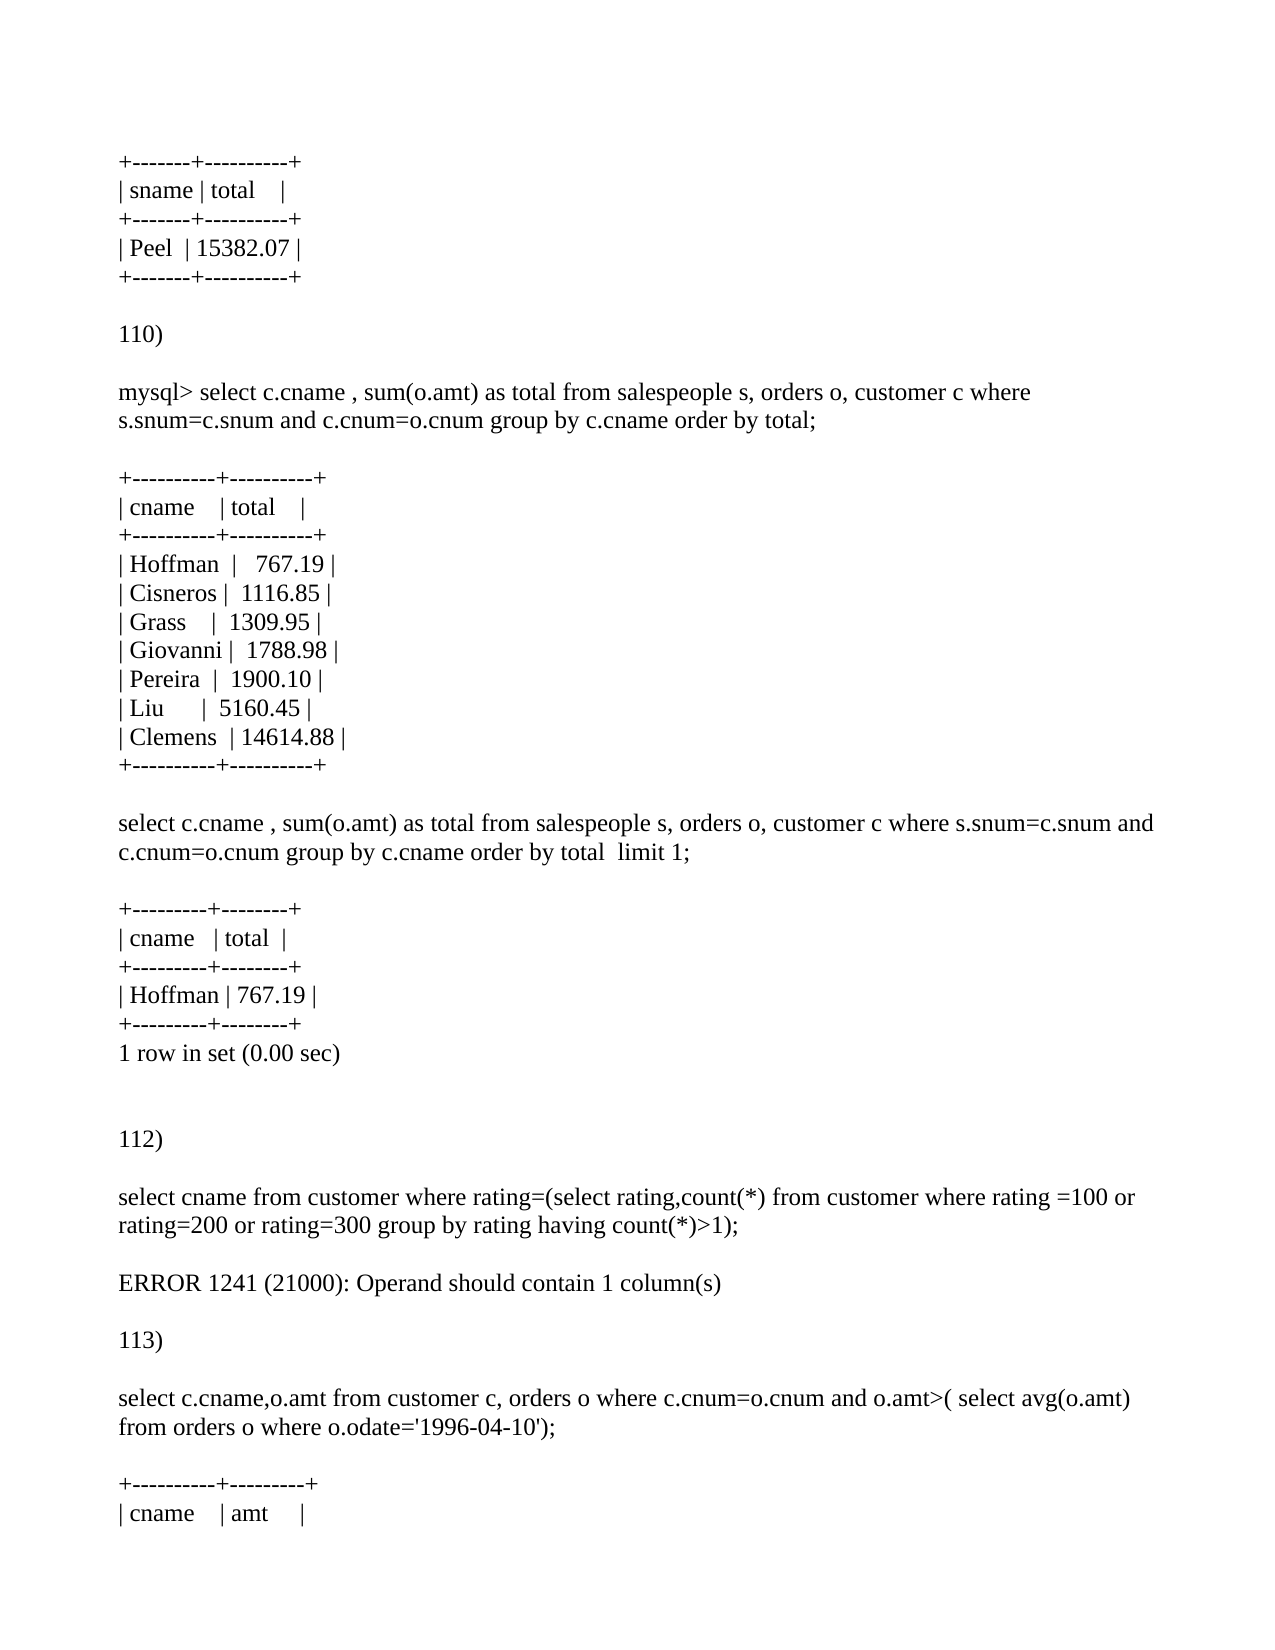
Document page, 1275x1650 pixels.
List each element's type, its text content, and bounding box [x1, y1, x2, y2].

text | Clemens | 14614.88 | [118, 722, 1157, 751]
text 110) [118, 319, 1157, 348]
text | Hoffman | 767.19 | [118, 981, 1157, 1009]
text select c.cname , sum(o.amt) as total from salespeople s, orders o, customer c where s.snum=c.snum and c.cnum=o.cnum group by c.cname order by total limit 1; [118, 808, 1157, 866]
text +----------+----------+ [118, 521, 1157, 549]
text +-------+----------+ [118, 204, 1157, 233]
text +-------+----------+ [118, 147, 1157, 176]
text +----------+----------+ [118, 463, 1157, 492]
text +-------+----------+ [118, 262, 1157, 291]
text mysql> select c.cname , sum(o.amt) as total from salespeople s, orders o, customer c where s.snum=c.snum and c.cnum=o.cnum group by c.cname order by total; [118, 377, 1157, 434]
text ERROR 1241 (21000): Operand should contain 1 column(s) [118, 1268, 1157, 1297]
text 113) [118, 1326, 1157, 1354]
text | cname | total | [118, 923, 1157, 952]
text 112) [118, 1124, 1157, 1153]
text | Grass | 1309.95 | [118, 607, 1157, 636]
text 1 row in set (0.00 sec) [118, 1038, 1157, 1067]
text | sname | total | [118, 176, 1157, 204]
text +---------+--------+ [118, 952, 1157, 981]
text | cname | amt | [118, 1498, 1157, 1527]
text select c.cname,o.amt from customer c, orders o where c.cnum=o.cnum and o.amt>( select avg(o.amt) from orders o where o.odate='1996-04-10'); [118, 1383, 1157, 1441]
text | Giovanni | 1788.98 | [118, 636, 1157, 664]
text | Pereira | 1900.10 | [118, 664, 1157, 693]
text | Peel | 15382.07 | [118, 233, 1157, 262]
text select cname from customer where rating=(select rating,count(*) from customer where rating =100 or rating=200 or rating=300 group by rating having count(*)>1); [118, 1182, 1157, 1239]
text | Cisneros | 1116.85 | [118, 578, 1157, 607]
text +---------+--------+ [118, 1009, 1157, 1038]
text | Hoffman | 767.19 | [118, 549, 1157, 578]
text | Liu | 5160.45 | [118, 693, 1157, 722]
text +----------+----------+ [118, 751, 1157, 779]
text +----------+---------+ [118, 1469, 1157, 1498]
text | cname | total | [118, 492, 1157, 521]
text +---------+--------+ [118, 894, 1157, 923]
